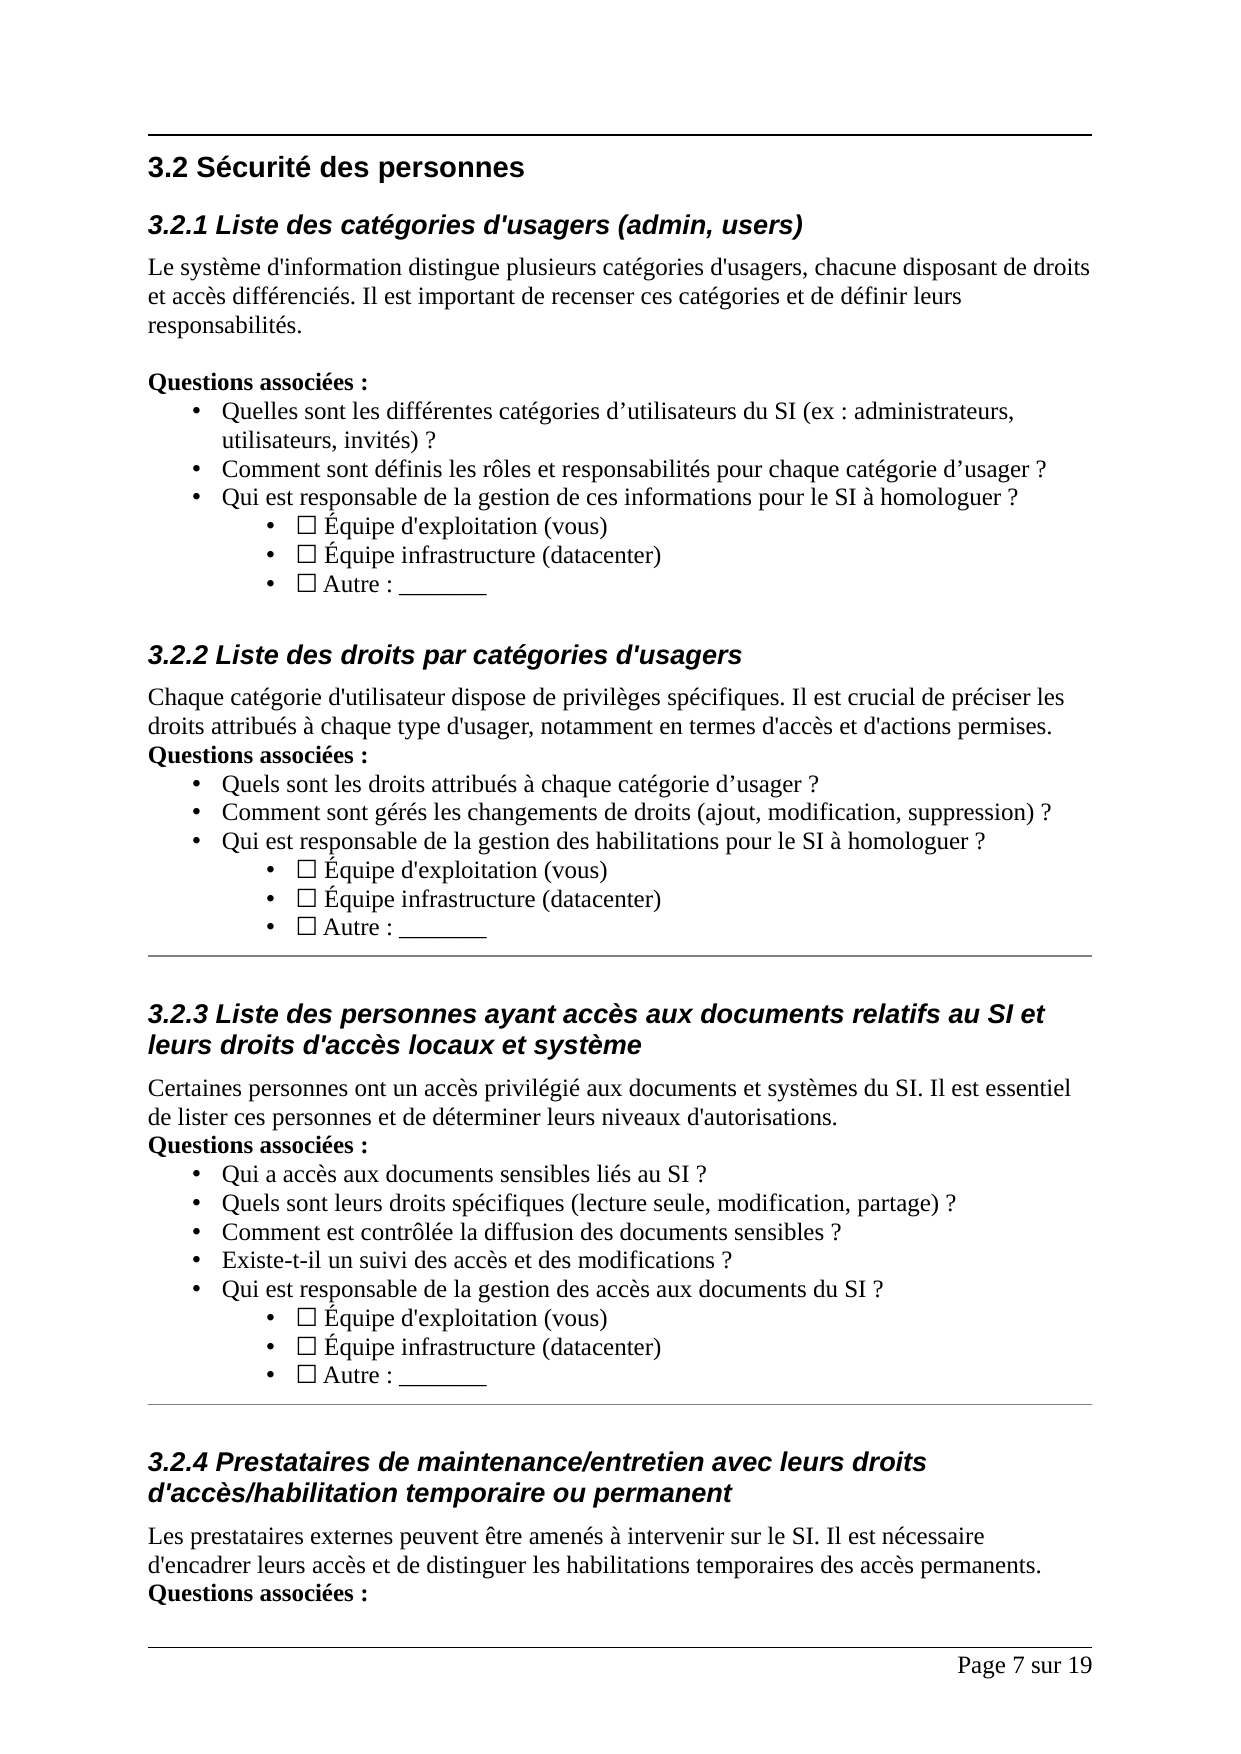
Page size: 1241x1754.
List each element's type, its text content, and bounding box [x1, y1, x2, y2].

text Questions associées : [148, 1578, 1092, 1607]
list Qui est responsable de la gestion des habilitations pour le SI à homologuer ? [192, 826, 1092, 855]
text Chaque catégorie d'utilisateur dispose de privilèges spécifiques. Il est crucial de préciser les droits attribués à chaque type d'usager, notamment en termes d'accès et d'actions permises. [148, 682, 1092, 740]
text Questions associées : [148, 367, 1092, 396]
text Questions associées : [148, 740, 1092, 769]
text Certaines personnes ont un accès privilégié aux documents et systèmes du SI. Il est essentiel de lister ces personnes et de déterminer leurs niveaux d'autorisations. [148, 1073, 1092, 1131]
list Comment sont gérés les changements de droits (ajout, modification, suppression) ? [192, 797, 1092, 826]
list ☐ Autre : _______ [266, 912, 1092, 941]
list Quelles sont les différentes catégories d’utilisateurs du SI (ex : administrateurs, utilisateurs, invités) ? [192, 396, 1092, 454]
text Le système d'information distingue plusieurs catégories d'usagers, chacune disposant de droits et accès différenciés. Il est important de recenser ces catégories et de définir leurs responsabilités. [148, 252, 1092, 339]
list Comment est contrôlée la diffusion des documents sensibles ? [192, 1217, 1092, 1246]
list Qui est responsable de la gestion de ces informations pour le SI à homologuer ? [192, 482, 1092, 511]
list ☐ Équipe infrastructure (datacenter) [266, 884, 1092, 912]
list ☐ Équipe infrastructure (datacenter) [266, 540, 1092, 569]
text Les prestataires externes peuvent être amenés à intervenir sur le SI. Il est nécessaire d'encadrer leurs accès et de distinguer les habilitations temporaires des accès permanents. [148, 1521, 1092, 1578]
subtitle 3.2.1 Liste des catégories d'usagers (admin, users) [148, 209, 1092, 240]
text Questions associées : [148, 1131, 1092, 1159]
subtitle 3.2.2 Liste des droits par catégories d'usagers [148, 639, 1092, 670]
subtitle 3.2 Sécurité des personnes [148, 150, 1092, 184]
list Qui a accès aux documents sensibles liés au SI ? [192, 1159, 1092, 1188]
list ☐ Équipe d'exploitation (vous) [266, 511, 1092, 540]
list ☐ Équipe d'exploitation (vous) [266, 1303, 1092, 1332]
list ☐ Équipe d'exploitation (vous) [266, 855, 1092, 884]
list Existe-t-il un suivi des accès et des modifications ? [192, 1246, 1092, 1274]
list ☐ Autre : _______ [266, 569, 1092, 597]
list Quels sont leurs droits spécifiques (lecture seule, modification, partage) ? [192, 1188, 1092, 1217]
list ☐ Autre : _______ [266, 1361, 1092, 1389]
subtitle 3.2.4 Prestataires de maintenance/entretien avec leurs droits d'accès/habilitation temporaire ou permanent [148, 1446, 1092, 1508]
subtitle 3.2.3 Liste des personnes ayant accès aux documents relatifs au SI et leurs droits d'accès locaux et système [148, 998, 1092, 1061]
list Quels sont les droits attribués à chaque catégorie d’usager ? [192, 769, 1092, 797]
list Qui est responsable de la gestion des accès aux documents du SI ? [192, 1274, 1092, 1303]
list ☐ Équipe infrastructure (datacenter) [266, 1332, 1092, 1361]
list Comment sont définis les rôles et responsabilités pour chaque catégorie d’usager ? [192, 454, 1092, 482]
